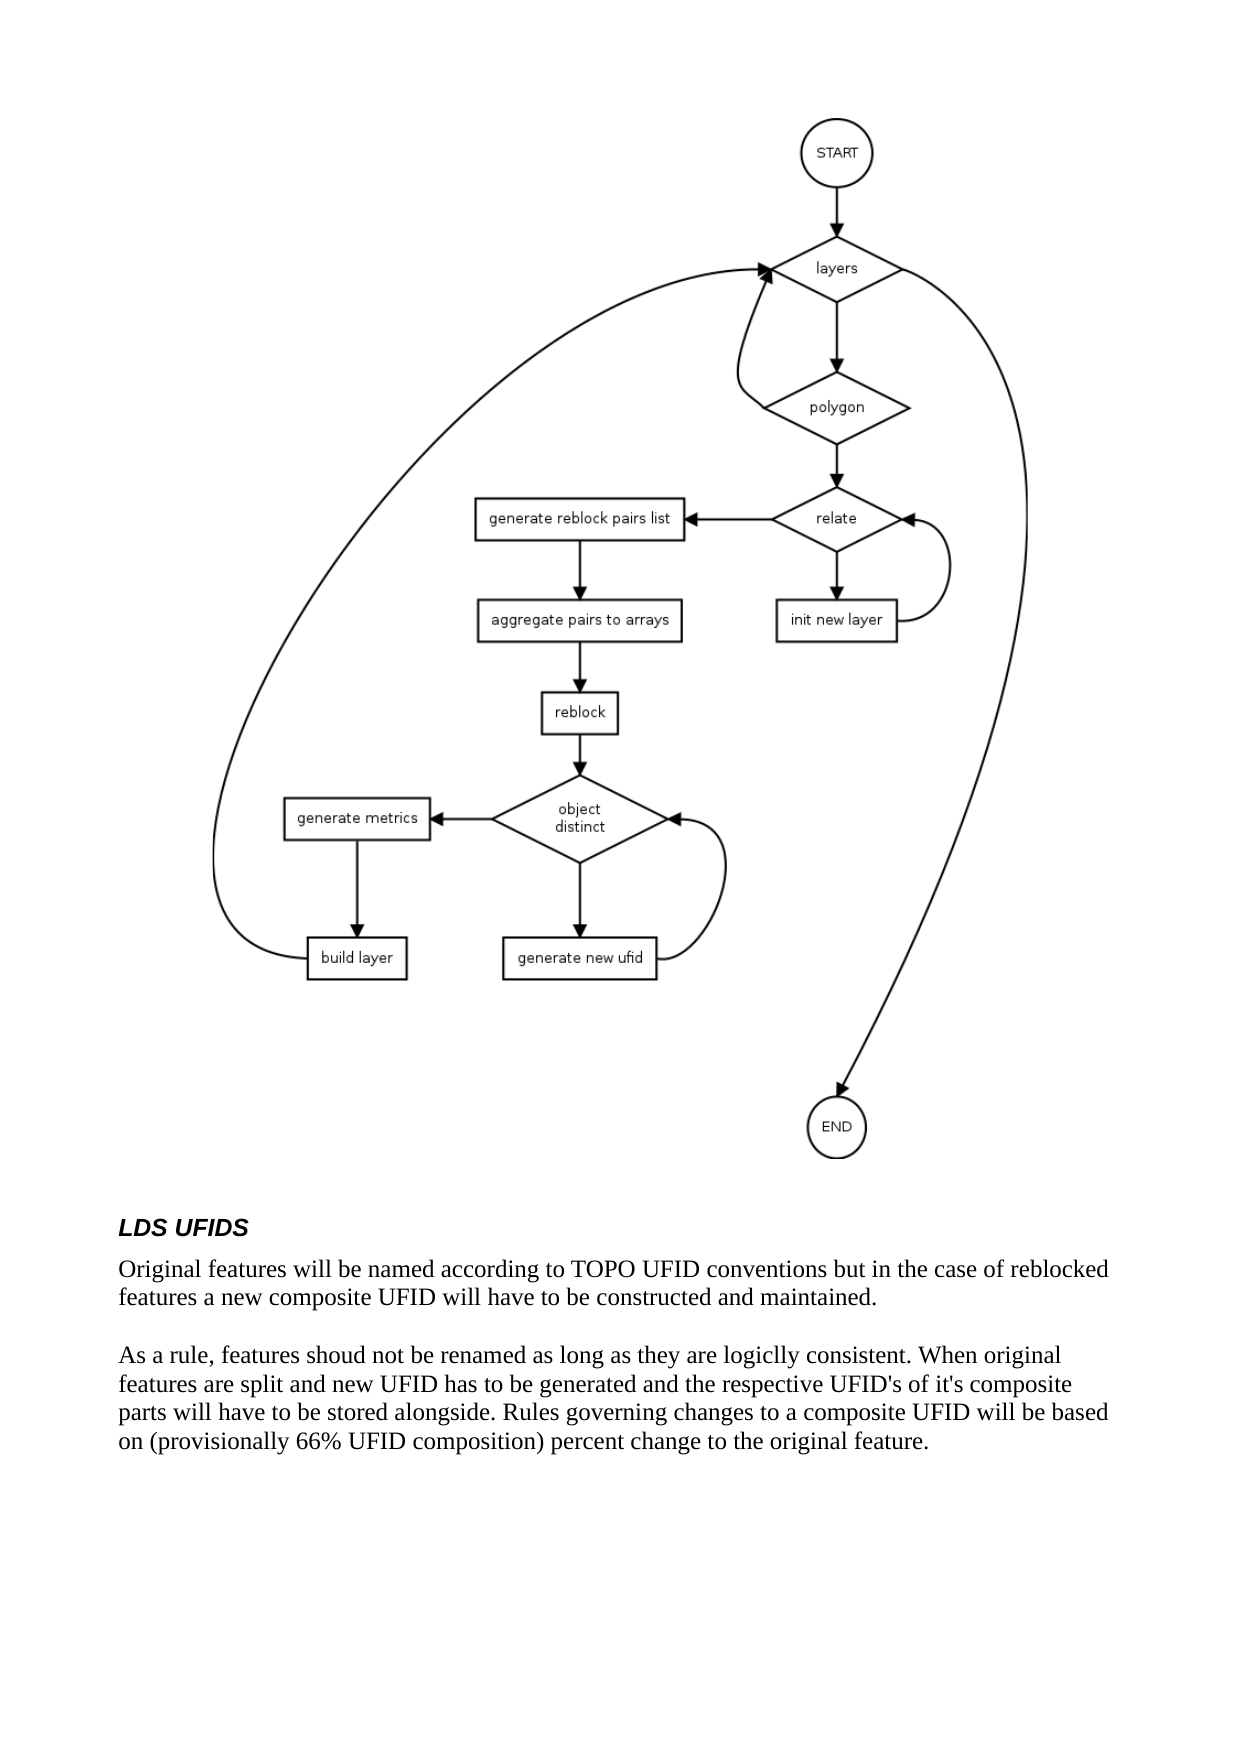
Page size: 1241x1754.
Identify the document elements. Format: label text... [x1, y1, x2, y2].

text Original features will be named according to TOPO UFID conventions but in the case of reblocked features a new composite UFID will have to be constructed and maintained. [118, 1254, 1122, 1311]
text As a rule, features shoud not be renamed as long as they are logiclly consistent. When original features are split and new UFID has to be generated and the respective UFID's of it's composite parts will have to be stored alongside. Rules governing changes to a composite UFID will be based on (provisionally 66% UFID composition) percent change to the original feature. [118, 1340, 1122, 1455]
picture [212, 118, 1028, 1159]
subtitle LDS UFIDS [118, 1213, 1122, 1241]
